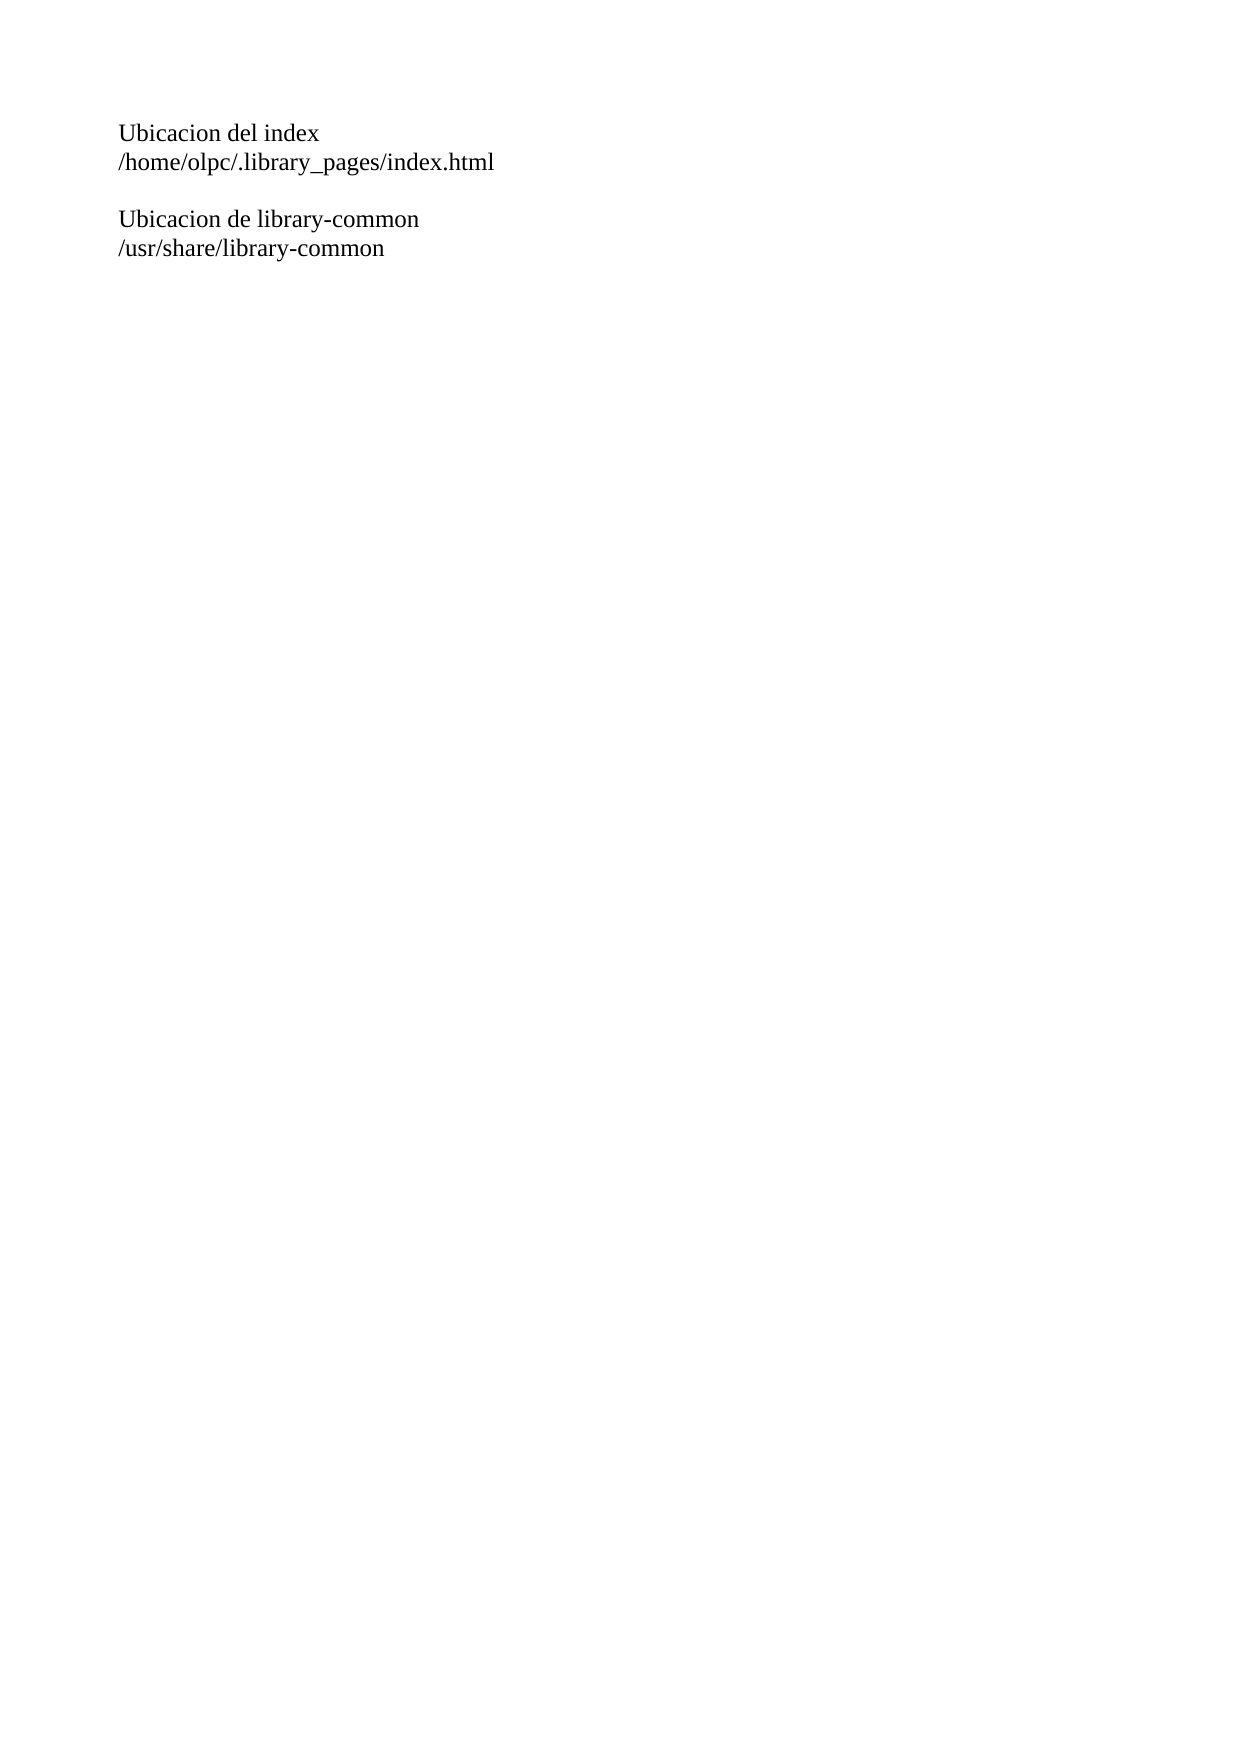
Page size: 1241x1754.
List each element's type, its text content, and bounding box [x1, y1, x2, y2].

text /home/olpc/.library_pages/index.html [118, 147, 1122, 176]
text /usr/share/library-common [118, 233, 1122, 262]
text Ubicacion de library-common [118, 204, 1122, 233]
text Ubicacion del index [118, 118, 1122, 147]
